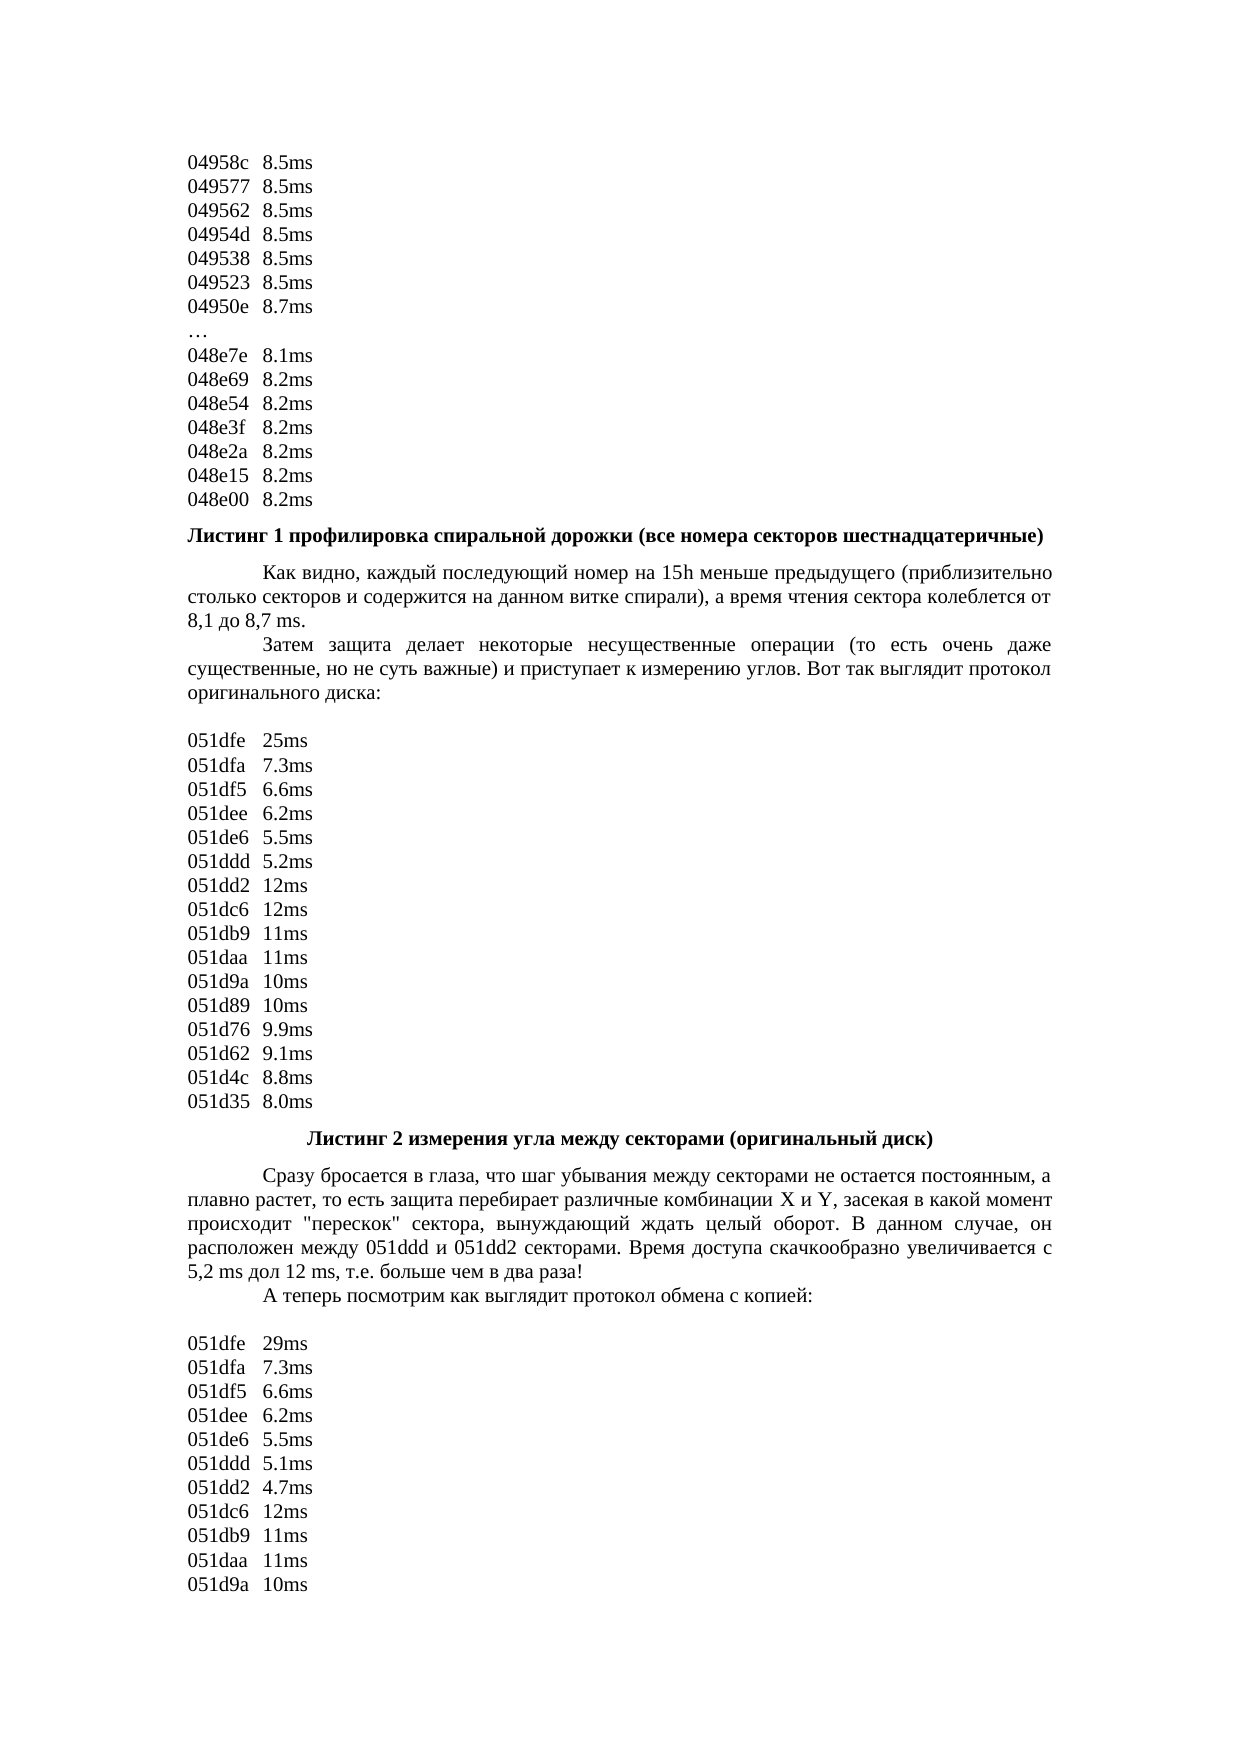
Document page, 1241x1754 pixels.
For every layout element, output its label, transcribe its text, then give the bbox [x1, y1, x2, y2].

text 049523 8.5ms [187, 270, 1053, 294]
text 051dd2 12ms [187, 873, 1053, 897]
text 051dd2 4.7ms [187, 1475, 1053, 1499]
text 051daa 11ms [187, 1547, 1053, 1572]
text 051dee 6.2ms [187, 801, 1053, 825]
text 049538 8.5ms [187, 246, 1053, 270]
text Листинг 1 профилировка спиральной дорожки (все номера секторов шестнадцатеричные) [187, 523, 1053, 547]
text 051d89 10ms [187, 993, 1053, 1017]
text 048e00 8.2ms [187, 487, 1053, 511]
text 049577 8.5ms [187, 174, 1053, 198]
text 048e2a 8.2ms [187, 439, 1053, 463]
text 051d9a 10ms [187, 969, 1053, 993]
text 049562 8.5ms [187, 198, 1053, 222]
text 051dee 6.2ms [187, 1403, 1053, 1427]
text 051db9 11ms [187, 1523, 1053, 1547]
text 051db9 11ms [187, 921, 1053, 945]
text 051daa 11ms [187, 945, 1053, 969]
text 051d35 8.0ms [187, 1089, 1053, 1113]
text Как видно, каждый последующий номер на 15h меньше предыдущего (приблизительно столько секторов и содержится на данном витке спирали), а время чтения сектора колеблется от 8,1 до 8,7 ms. [187, 560, 1053, 632]
text 051dc6 12ms [187, 1499, 1053, 1523]
text 051dfa 7.3ms [187, 1355, 1053, 1379]
text 04958c 8.5ms [187, 150, 1053, 174]
text 051dfe 29ms [187, 1331, 1053, 1355]
text А теперь посмотрим как выглядит протокол обмена с копией: [187, 1283, 1053, 1307]
text 048e69 8.2ms [187, 367, 1053, 391]
text 051ddd 5.1ms [187, 1451, 1053, 1475]
text 048e7e 8.1ms [187, 342, 1053, 367]
text Затем защита делает некоторые несущественные операции (то есть очень даже существенные, но не суть важные) и приступает к измерению углов. Вот так выглядит протокол оригинального диска: [187, 632, 1053, 704]
text … [187, 318, 1053, 342]
text 051de6 5.5ms [187, 825, 1053, 849]
text 04950e 8.7ms [187, 294, 1053, 318]
text 051d62 9.1ms [187, 1041, 1053, 1065]
text 048e3f 8.2ms [187, 415, 1053, 439]
text Сразу бросается в глаза, что шаг убывания между секторами не остается постоянным, а плавно растет, то есть защита перебирает различные комбинации X и Y, засекая в какой момент происходит "перескок" сектора, вынуждающий ждать целый оборот. В данном случае, он расположен между 051ddd и 051dd2 секторами. Время доступа скачкообразно увеличивается с 5,2 ms дол 12 ms, т.е. больше чем в два раза! [187, 1162, 1053, 1283]
text 051d9a 10ms [187, 1572, 1053, 1596]
text 051dfe 25ms [187, 728, 1053, 752]
text 051dc6 12ms [187, 897, 1053, 921]
text 04954d 8.5ms [187, 222, 1053, 246]
text Листинг 2 измерения угла между секторами (оригинальный диск) [187, 1126, 1053, 1150]
text 051d76 9.9ms [187, 1017, 1053, 1041]
text 051d4c 8.8ms [187, 1065, 1053, 1089]
text 051ddd 5.2ms [187, 849, 1053, 873]
text 051df5 6.6ms [187, 1379, 1053, 1403]
text 048e15 8.2ms [187, 463, 1053, 487]
text 048e54 8.2ms [187, 391, 1053, 415]
text 051df5 6.6ms [187, 777, 1053, 801]
text 051de6 5.5ms [187, 1427, 1053, 1451]
text 051dfa 7.3ms [187, 752, 1053, 777]
